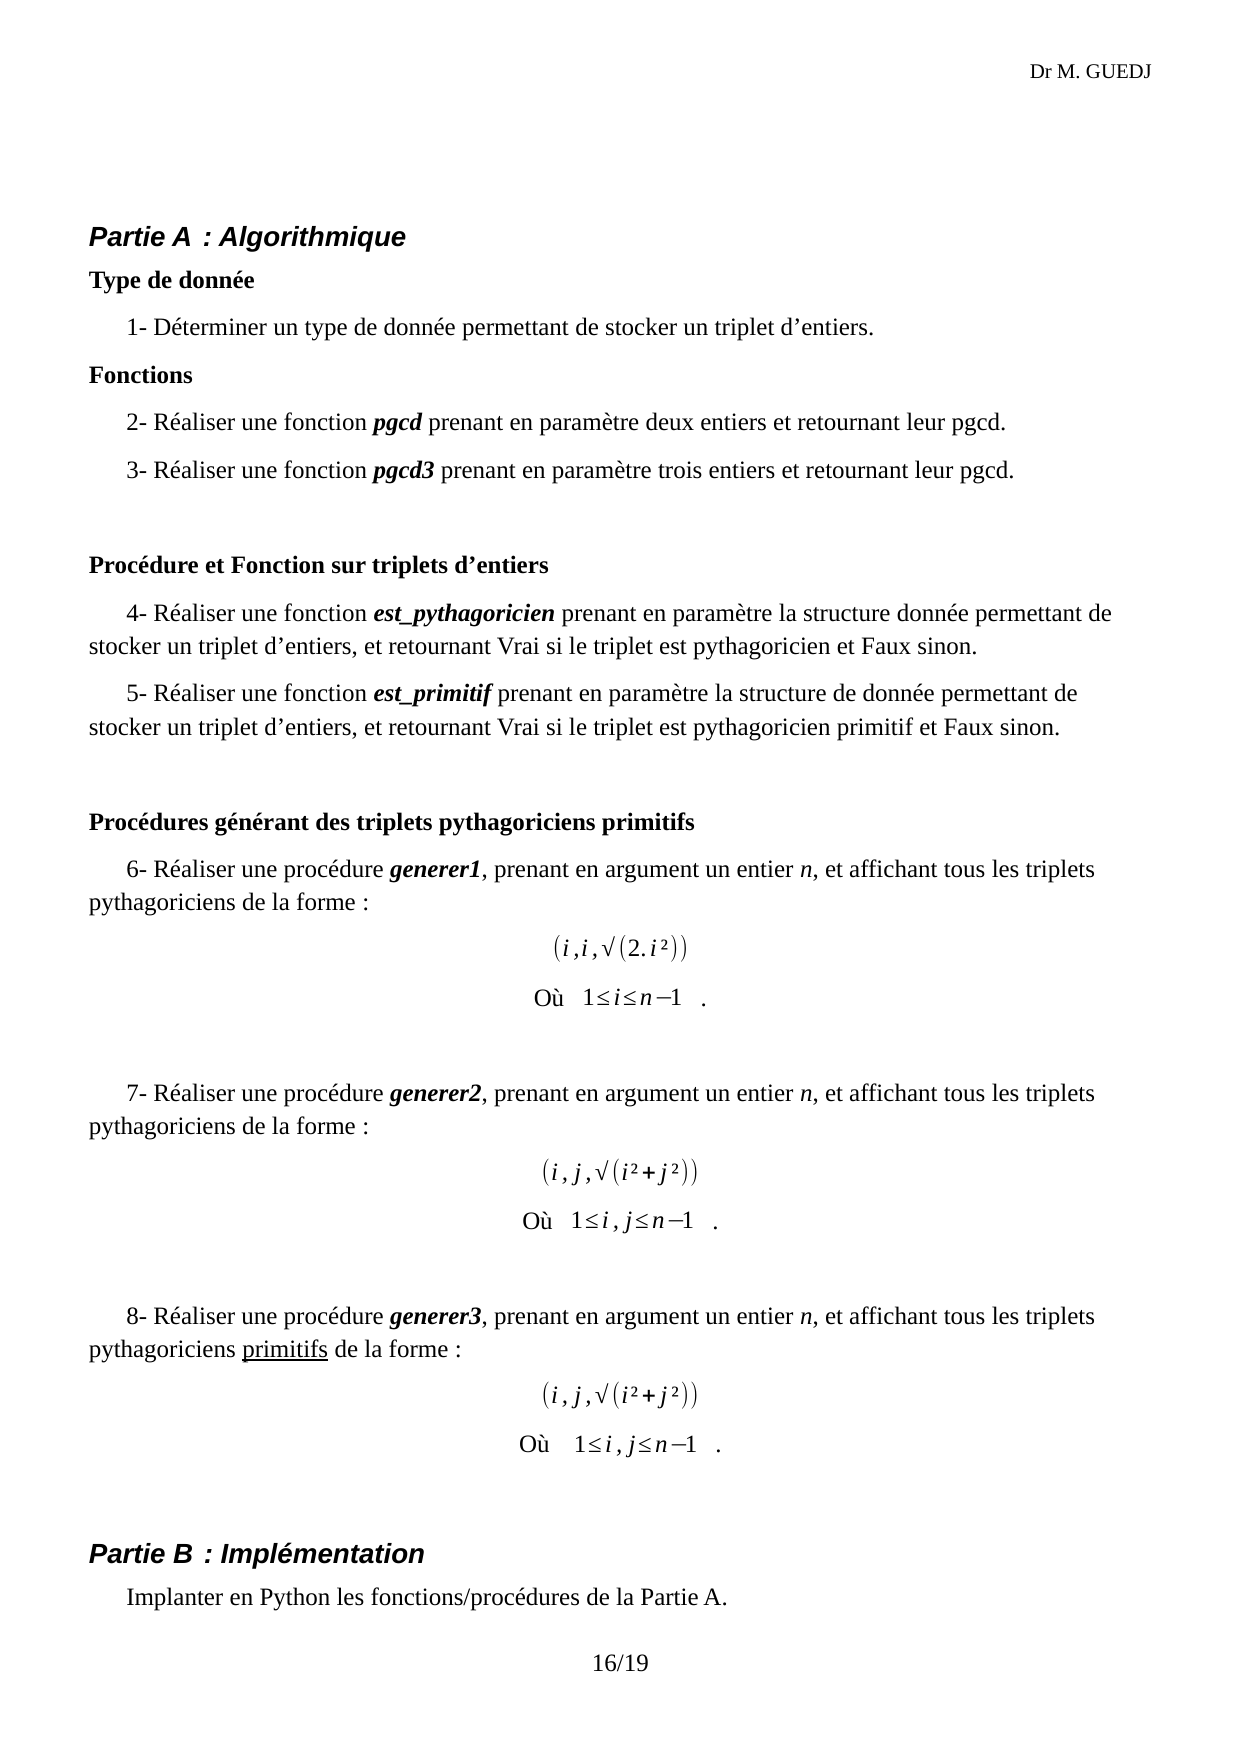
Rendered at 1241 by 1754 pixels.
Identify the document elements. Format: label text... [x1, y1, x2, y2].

text 1- Déterminer un type de donnée permettant de stocker un triplet d’entiers. [88, 312, 1152, 341]
text Procédures générant des triplets pythagoriciens primitifs [88, 807, 1152, 836]
text 4- Réaliser une fonction est_pythagoricien prenant en paramètre la structure donnée permettant de stocker un triplet d’entiers, et retournant Vrai si le triplet est pythagoricien et Faux sinon. [88, 598, 1152, 660]
text Où. [88, 1206, 1152, 1235]
subtitle Partie A : Algorithmique [88, 220, 1152, 252]
text Où. [88, 983, 1152, 1011]
text Procédure et Fonction sur triplets d’entiers [88, 550, 1152, 579]
text 3- Réaliser une fonction pgcd3 prenant en paramètre trois entiers et retournant leur pgcd. [88, 455, 1152, 484]
text Type de donnée [88, 265, 1152, 293]
text Implanter en Python les fonctions/procédures de la Partie A. [88, 1582, 1152, 1610]
subtitle Partie B : Implémentation [88, 1537, 1152, 1569]
text 5- Réaliser une fonction est_primitif prenant en paramètre la structure de donnée permettant de stocker un triplet d’entiers, et retournant Vrai si le triplet est pythagoricien primitif et Faux sinon. [88, 678, 1152, 740]
text 2- Réaliser une fonction pgcd prenant en paramètre deux entiers et retournant leur pgcd. [88, 407, 1152, 436]
text Fonctions [88, 360, 1152, 389]
text Où . [88, 1429, 1152, 1458]
text 6- Réaliser une procédure generer1, prenant en argument un entier n, et affichant tous les triplets pythagoriciens de la forme : [88, 854, 1152, 916]
text 7- Réaliser une procédure generer2, prenant en argument un entier n, et affichant tous les triplets pythagoriciens de la forme : [88, 1078, 1152, 1139]
text 8- Réaliser une procédure generer3, prenant en argument un entier n, et affichant tous les triplets pythagoriciens primitifs de la forme : [88, 1301, 1152, 1363]
